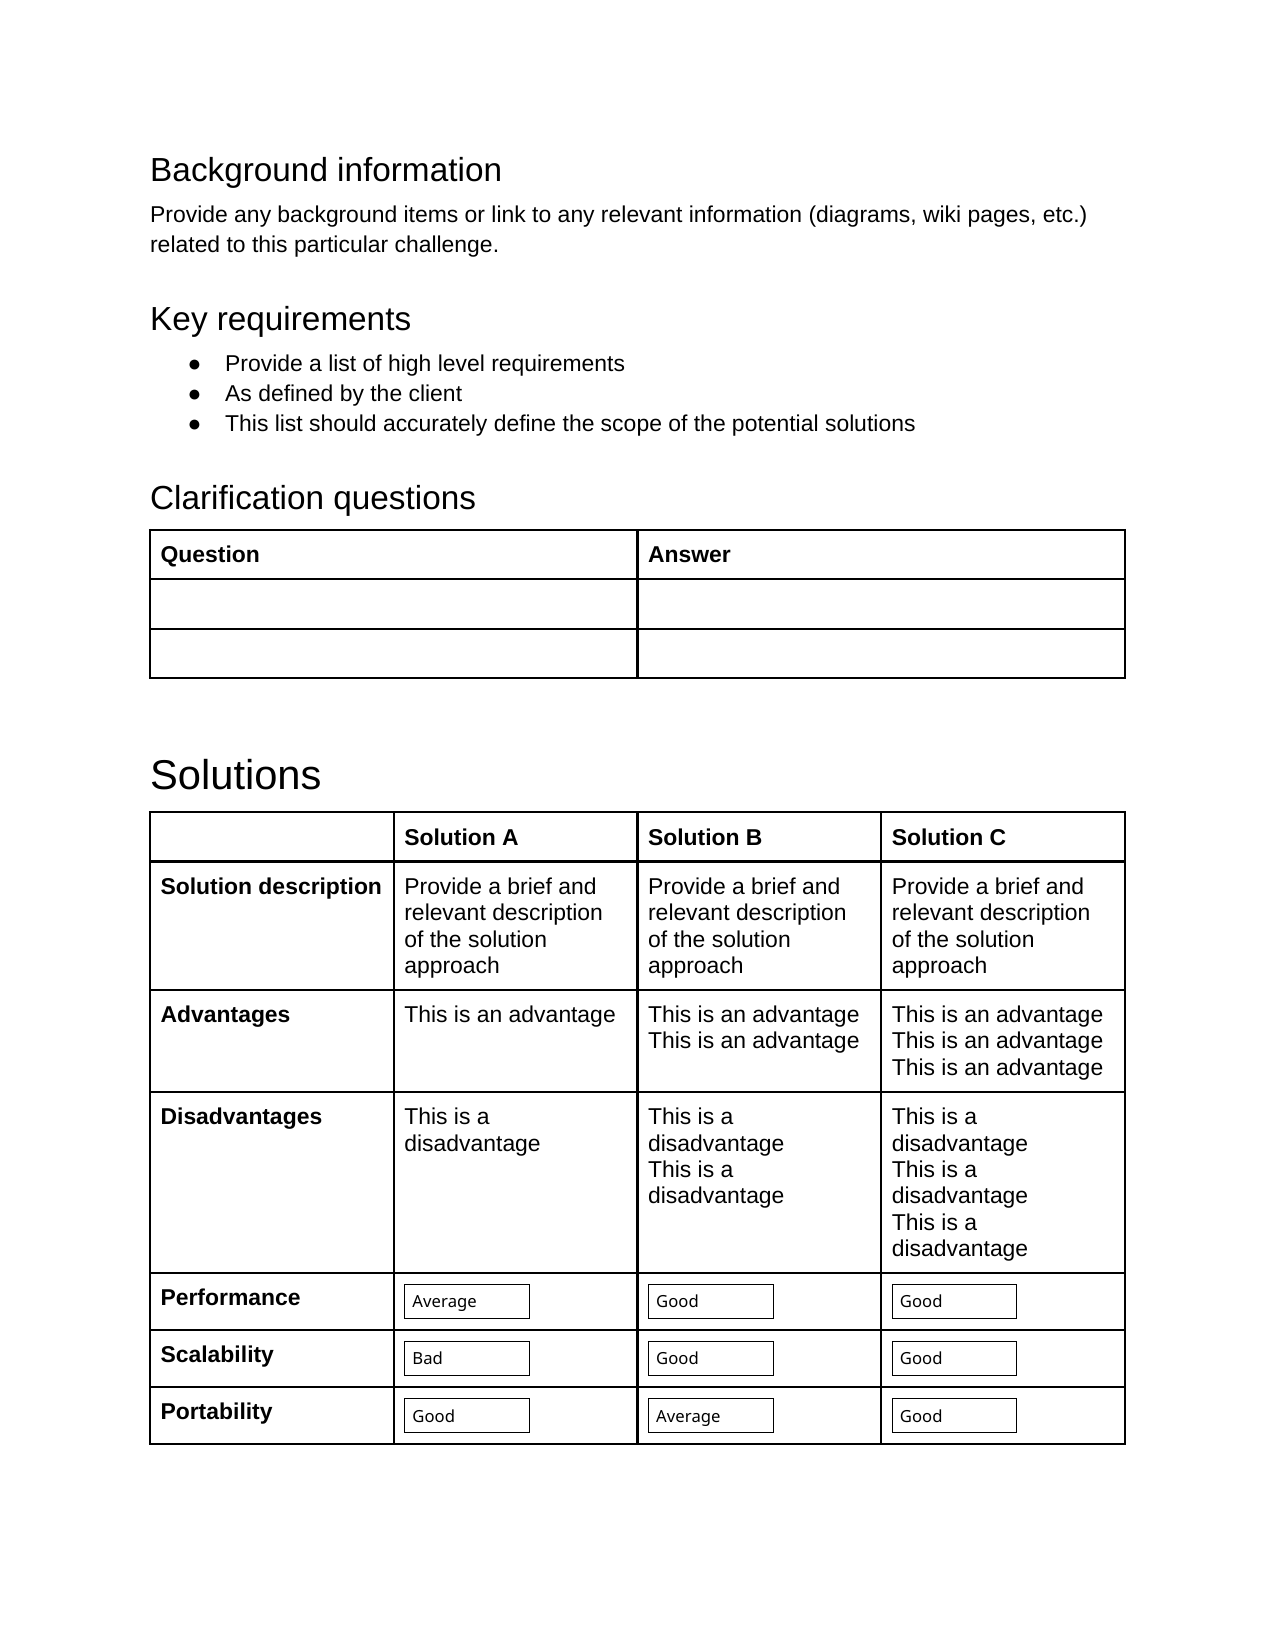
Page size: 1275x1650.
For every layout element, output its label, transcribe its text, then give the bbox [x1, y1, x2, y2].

table_cell Portability [151, 1388, 393, 1443]
table_cell [882, 1274, 1124, 1329]
table_cell Provide a brief and relevant description of the solution approach [882, 863, 1124, 989]
text Provide any background items or link to any relevant information (diagrams, wiki pages, etc.) related to this particular challenge. [150, 201, 1125, 257]
table_header Solution C [882, 813, 1124, 860]
table_cell [639, 580, 1124, 627]
table_cell [639, 1331, 880, 1386]
table_header Solution B [639, 813, 880, 860]
table_cell This is a disadvantage This is a disadvantage [639, 1093, 880, 1272]
table_header Answer [639, 531, 1124, 578]
table_header Question [151, 531, 636, 578]
subtitle Solutions [150, 751, 1125, 798]
table_cell This is a disadvantage This is a disadvantage This is a disadvantage [882, 1093, 1124, 1272]
table_cell Scalability [151, 1331, 393, 1386]
table_cell [882, 1388, 1124, 1443]
table_cell [639, 630, 1124, 677]
table_cell This is a disadvantage [395, 1093, 636, 1272]
subtitle Background information [150, 150, 1125, 188]
table_header [151, 813, 393, 860]
table_cell [151, 630, 636, 677]
table_cell This is an advantage This is an advantage [639, 991, 880, 1091]
table_cell Provide a brief and relevant description of the solution approach [395, 863, 636, 989]
table_cell Solution description [151, 863, 393, 989]
table_cell Advantages [151, 991, 393, 1091]
table_cell Performance [151, 1274, 393, 1329]
table_cell [395, 1274, 636, 1329]
list As defined by the client [187, 380, 1125, 406]
subtitle Clarification questions [150, 478, 1125, 516]
table_cell Provide a brief and relevant description of the solution approach [639, 863, 880, 989]
table_cell [395, 1388, 636, 1443]
table_cell [395, 1331, 636, 1386]
table_cell [639, 1388, 880, 1443]
list Provide a list of high level requirements [187, 350, 1125, 376]
table_cell This is an advantage This is an advantage This is an advantage [882, 991, 1124, 1091]
table_cell [639, 1274, 880, 1329]
table_cell This is an advantage [395, 991, 636, 1091]
table_cell Disadvantages [151, 1093, 393, 1272]
table_cell [151, 580, 636, 627]
list This list should accurately define the scope of the potential solutions [187, 410, 1125, 437]
table_header Solution A [395, 813, 636, 860]
table_cell [882, 1331, 1124, 1386]
subtitle Key requirements [150, 299, 1125, 337]
